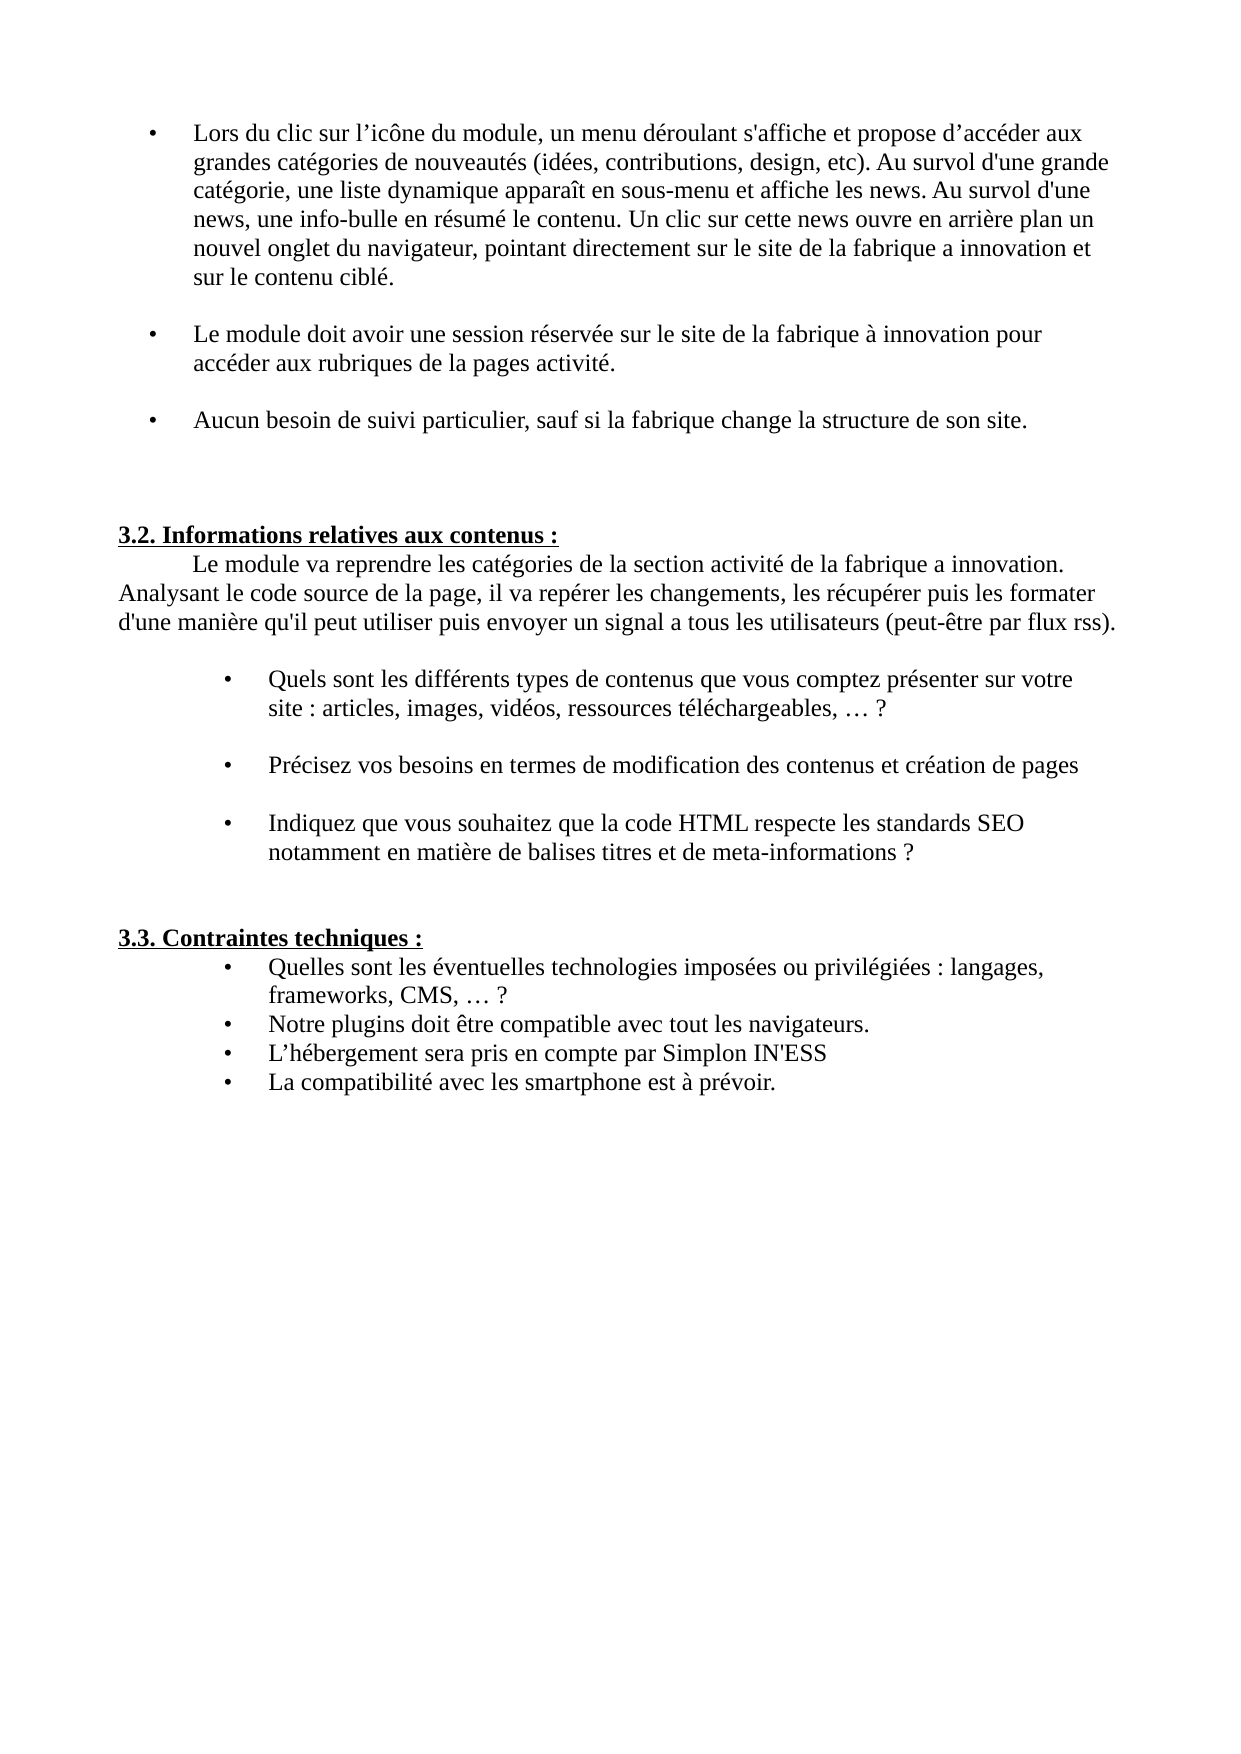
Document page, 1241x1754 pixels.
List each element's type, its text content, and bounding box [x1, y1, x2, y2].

list Précisez vos besoins en termes de modification des contenus et création de pages [223, 751, 1122, 779]
list La compatibilité avec les smartphone est à prévoir. [223, 1067, 1122, 1096]
text 3.3. Contraintes techniques : [118, 923, 1122, 952]
list L’hébergement sera pris en compte par Simplon IN'ESS [223, 1038, 1122, 1067]
text 3.2. Informations relatives aux contenus : Le module va reprendre les catégories de la section activité de la fabrique a innovation. Analysant le code source de la page, il va repérer les changements, les récupérer puis les formater d'une manière qu'il peut utiliser puis envoyer un signal a tous les utilisateurs (peut-être par flux rss). [118, 521, 1122, 664]
list Quelles sont les éventuelles technologies imposées ou privilégiées : langages, frameworks, CMS, … ? [223, 952, 1122, 1009]
list Notre plugins doit être compatible avec tout les navigateurs. [223, 1009, 1122, 1038]
list Quels sont les différents types de contenus que vous comptez présenter sur votre site : articles, images, vidéos, ressources téléchargeables, … ? [223, 664, 1122, 722]
list Aucun besoin de suivi particulier, sauf si la fabrique change la structure de son site. [148, 406, 1122, 434]
list Le module doit avoir une session réservée sur le site de la fabrique à innovation pour accéder aux rubriques de la pages activité. [148, 319, 1122, 377]
list Indiquez que vous souhaitez que la code HTML respecte les standards SEO notamment en matière de balises titres et de meta-informations ? [223, 808, 1122, 866]
list Lors du clic sur l’icône du module, un menu déroulant s'affiche et propose d’accéder aux grandes catégories de nouveautés (idées, contributions, design, etc). Au survol d'une grande catégorie, une liste dynamique apparaît en sous-menu et affiche les news. Au survol d'une news, une info-bulle en résumé le contenu. Un clic sur cette news ouvre en arrière plan un nouvel onglet du navigateur, pointant directement sur le site de la fabrique a innovation et sur le contenu ciblé. [148, 118, 1122, 319]
